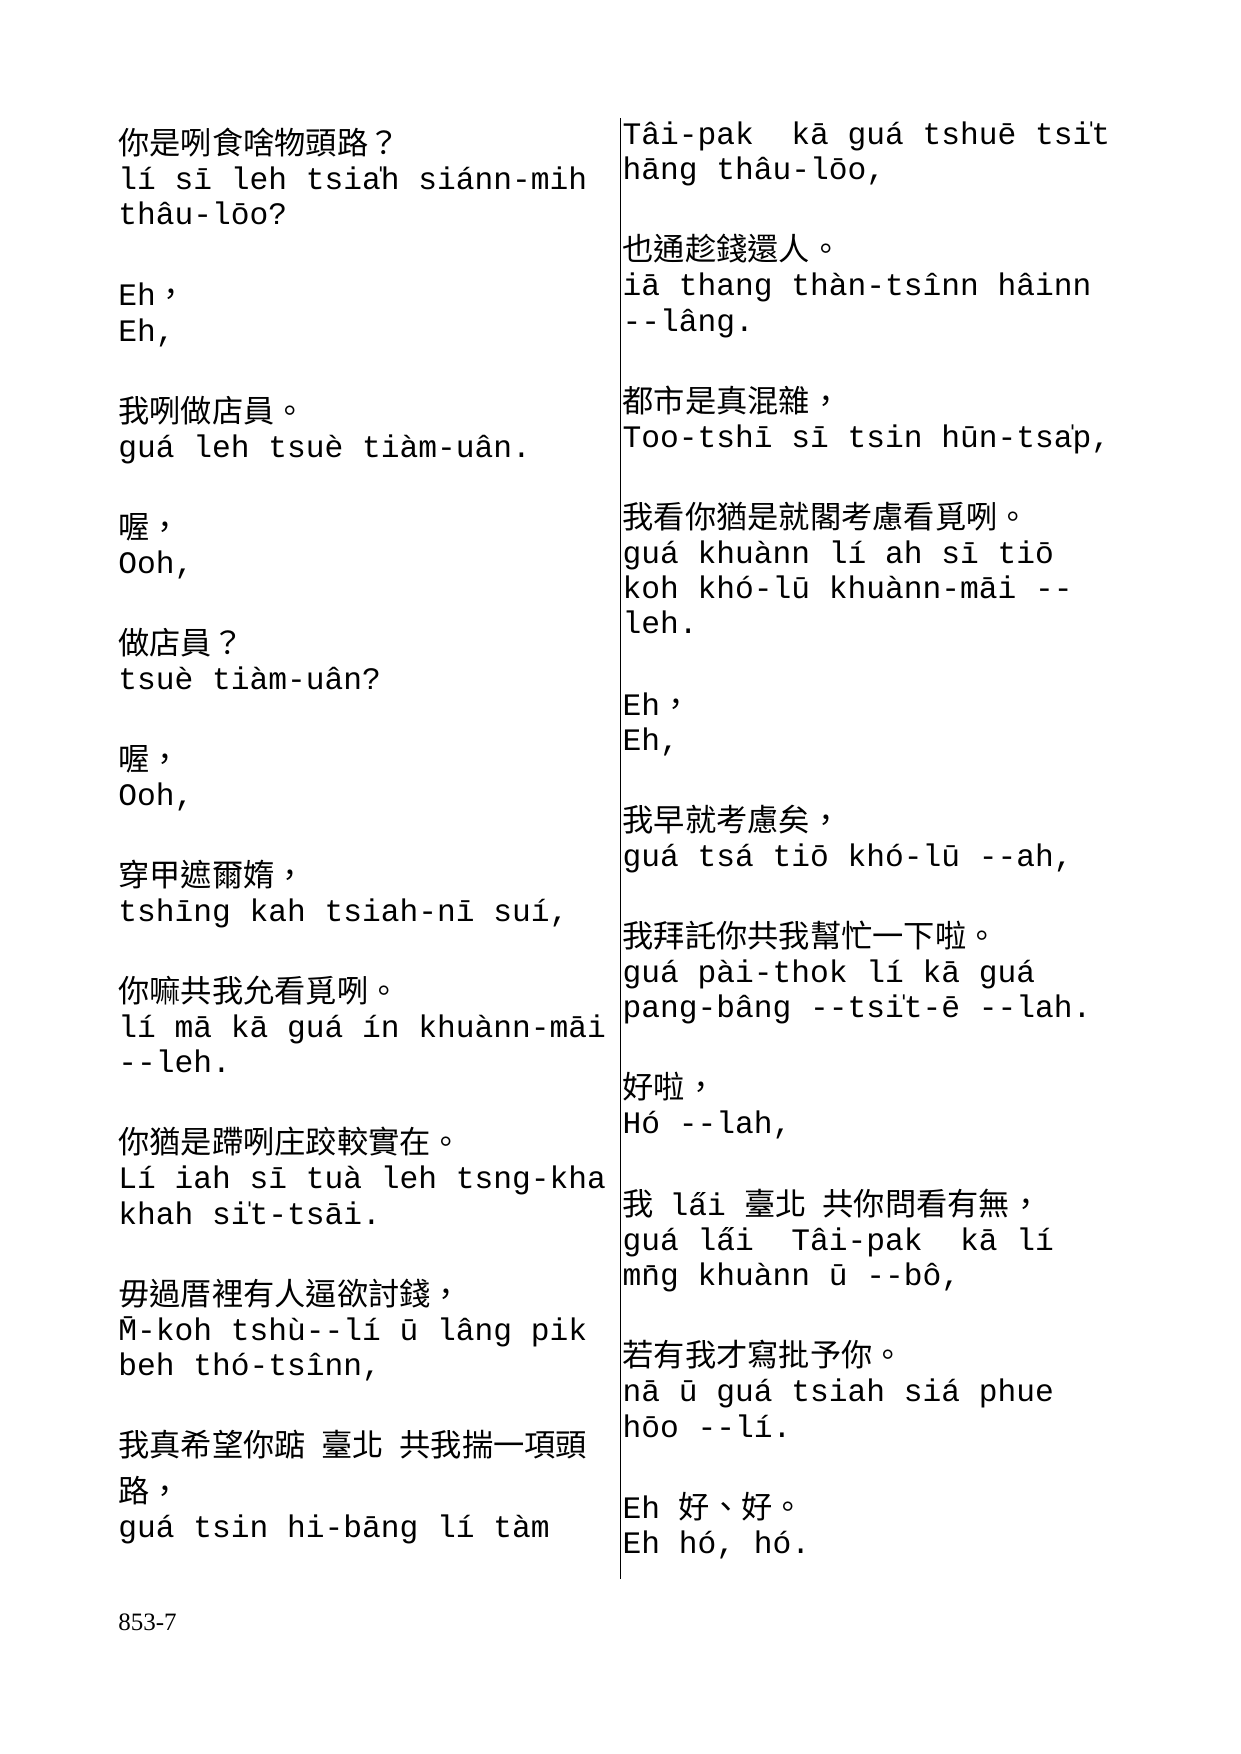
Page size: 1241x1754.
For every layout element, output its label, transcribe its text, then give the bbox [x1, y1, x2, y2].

text guá tsá tiō khó-lū --ah, [622, 840, 1122, 876]
text nā ū guá tsiah siá phue hōo --lí. [622, 1376, 1122, 1447]
text Ooh, [118, 547, 618, 583]
text Too-tshī sī tsin hūn-tsa̍p, [622, 421, 1122, 456]
text 穿甲遮爾媠， [118, 850, 618, 895]
text Tâi-pak kā guá tshuē tsi̍t hāng thâu-lōo, [622, 118, 1122, 189]
text 我真希望你踮 臺北 共我揣一項頭路， [118, 1421, 618, 1511]
text 做店員？ [118, 618, 618, 663]
text guá khuànn lí ah sī tiō koh khó-lū khuànn-māi --leh. [622, 537, 1122, 643]
text 你嘛共我允看覓咧。 [118, 966, 618, 1011]
text 我 la̋i 臺北 共你問看有無， [622, 1179, 1122, 1224]
text 也通趁錢還人。 [622, 224, 1122, 269]
text 你是咧食啥物頭路？ [118, 118, 618, 163]
text lí mā kā guá ín khuànn-māi --leh. [118, 1011, 618, 1082]
text guá pài-thok lí kā guá pang-bâng --tsi̍t-ē --lah. [622, 956, 1122, 1027]
text 我早就考慮矣， [622, 795, 1122, 840]
text M̄-koh tshù--lí ū lâng pik beh thó-tsînn, [118, 1314, 618, 1385]
text 你猶是蹛咧庄跤較實在。 [118, 1118, 618, 1163]
text Eh, [118, 315, 618, 351]
text guá leh tsuè tiàm-uân. [118, 431, 618, 467]
text 我拜託你共我幫忙一下啦。 [622, 911, 1122, 956]
text 好啦， [622, 1063, 1122, 1108]
text 都市是真混雜， [622, 376, 1122, 421]
text 毋過厝裡有人逼欲討錢， [118, 1269, 618, 1314]
text 喔， [118, 502, 618, 547]
text guá la̋i Tâi-pak kā lí mn̄g khuànn ū --bô, [622, 1224, 1122, 1295]
text 我咧做店員。 [118, 386, 618, 431]
text tshīng kah tsiah-nī suí, [118, 895, 618, 931]
text Eh， [118, 269, 618, 315]
text Hó --lah, [622, 1108, 1122, 1143]
text tsuè tiàm-uân? [118, 663, 618, 699]
text Ooh, [118, 779, 618, 815]
text 喔， [118, 734, 618, 779]
text iā thang thàn-tsînn hâinn --lâng. [622, 269, 1122, 340]
text Eh, [622, 724, 1122, 760]
text Lí iah sī tuà leh tsng-kha khah si̍t-tsāi. [118, 1163, 618, 1234]
text lí sī leh tsia̍h siánn-mih thâu-lōo? [118, 163, 618, 234]
text Eh， [622, 679, 1122, 724]
text Eh hó, hó. [622, 1528, 1122, 1563]
text Eh 好、好。 [622, 1482, 1122, 1528]
text guá tsin hi-bāng lí tàm [118, 1511, 618, 1546]
text 若有我才寫批予你。 [622, 1331, 1122, 1376]
text 我看你猶是就閣考慮看覓咧。 [622, 492, 1122, 537]
